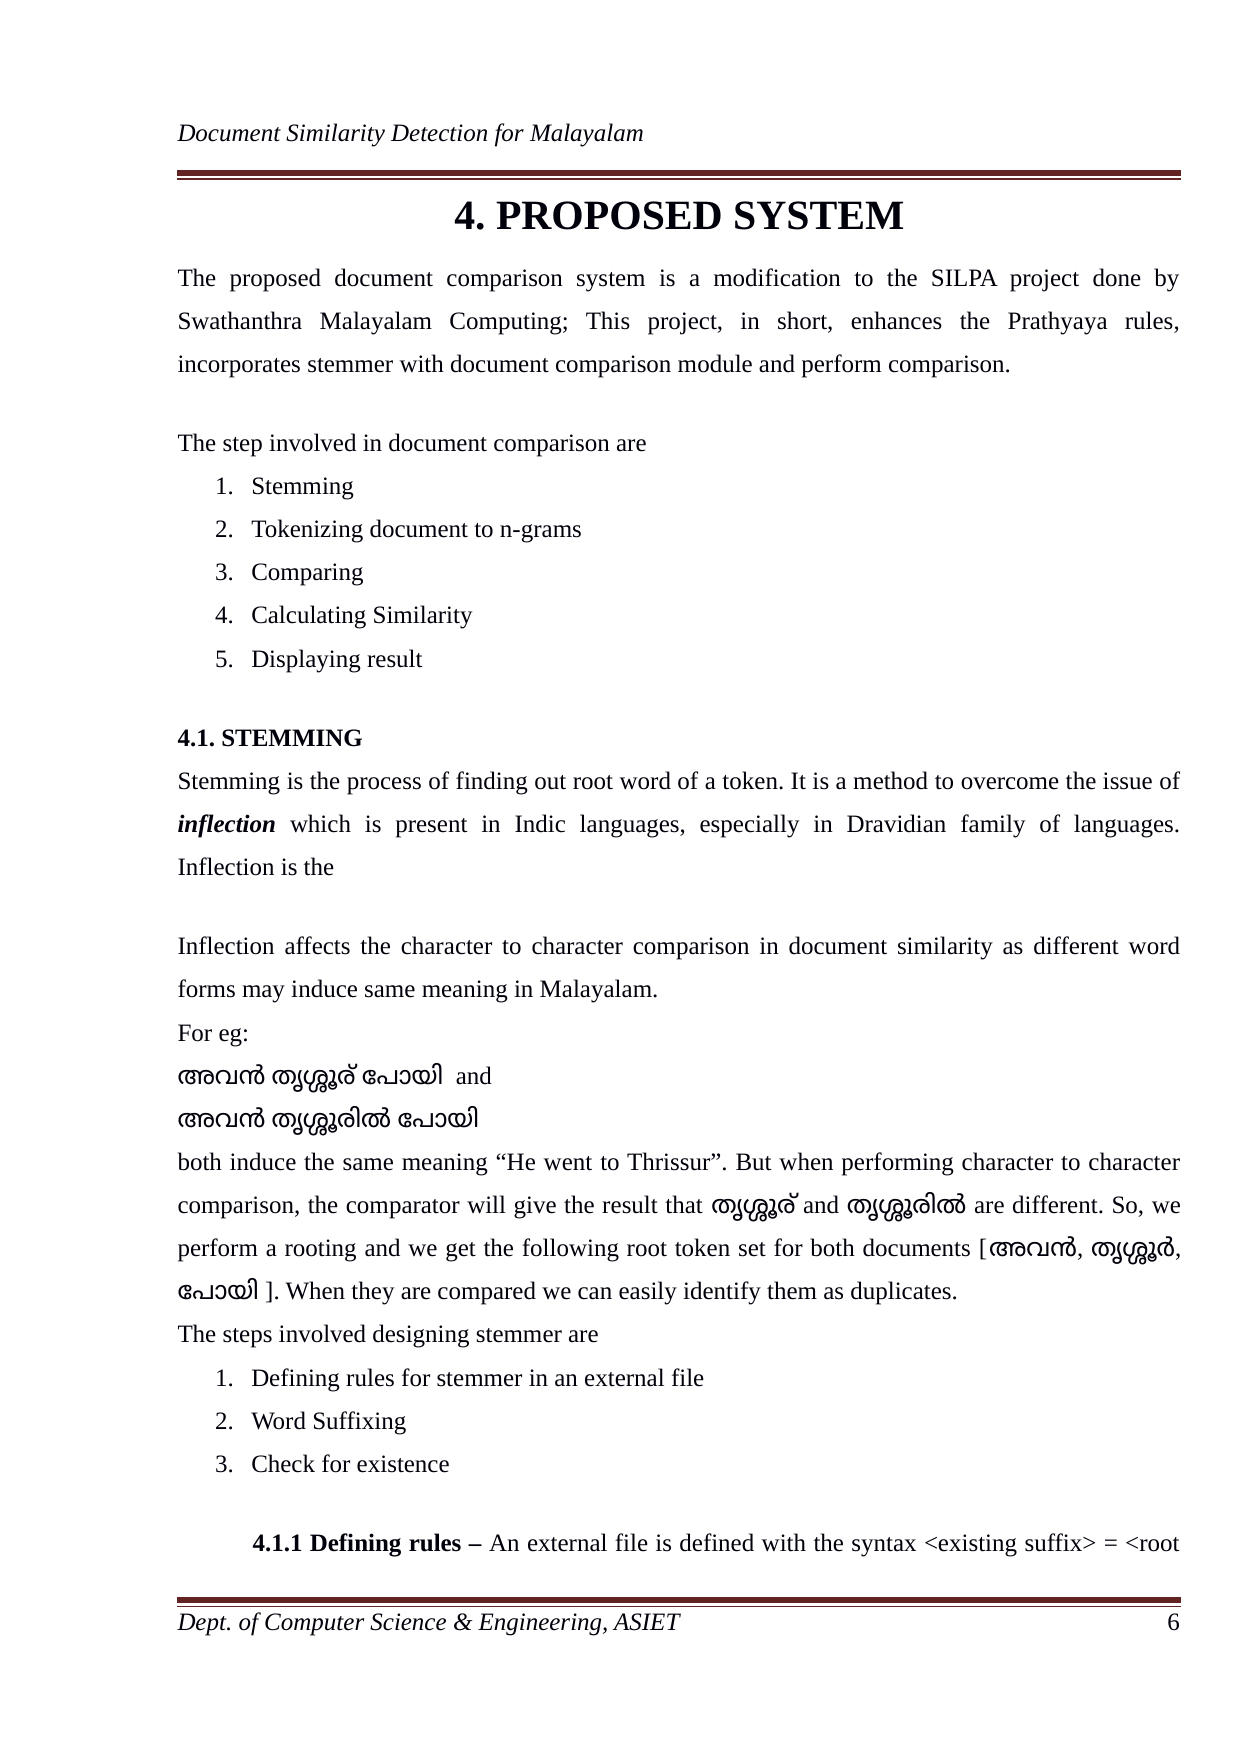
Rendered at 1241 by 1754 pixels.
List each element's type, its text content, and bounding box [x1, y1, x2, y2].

text 4.1.1 Defining rules – An external file is defined with the syntax <existing suffix> = <root [251, 1528, 1181, 1557]
list Comparing [215, 557, 1181, 586]
text The step involved in document comparison are [177, 428, 1181, 457]
list Tokenizing document to n-grams [215, 514, 1181, 543]
list Stemming [215, 471, 1181, 500]
text Inflection affects the character to character comparison in document similarity as different word forms may induce same meaning in Malayalam. [177, 931, 1181, 1003]
list Word Suffixing [215, 1406, 1181, 1434]
text The steps involved designing stemmer are [177, 1319, 1181, 1348]
list Calculating Similarity [215, 601, 1181, 629]
text The proposed document comparison system is a modification to the SILPA project done by Swathanthra Malayalam Computing; This project, in short, enhances the Prathyaya rules, incorporates stemmer with document comparison module and perform comparison. [177, 263, 1181, 378]
list Check for existence [215, 1449, 1181, 1478]
text both induce the same meaning “He went to Thrissur”. But when performing character to character comparison, the comparator will give the result that തൃശ്ശൂര് and തൃശ്ശൂരിൽ are different. So, we perform a rooting and we get the following root token set for both documents [അവൻ, തൃശ്ശൂർ, പോയി ]. When they are compared we can easily identify them as duplicates. [177, 1147, 1181, 1305]
text For eg: [177, 1018, 1181, 1046]
text അവൻ തൃശ്ശൂര് പോയി and [177, 1061, 1181, 1089]
list Displaying result [215, 644, 1181, 672]
text Stemming is the process of finding out root word of a token. It is a method to overcome the issue of inflection which is present in Indic languages, especially in Dravidian family of languages. Inflection is the [177, 766, 1181, 881]
text 4.1. STEMMING [177, 723, 1181, 752]
list Defining rules for stemmer in an external file [215, 1363, 1181, 1391]
text 4. PROPOSED SYSTEM [177, 191, 1181, 239]
text അവൻ തൃശ്ശൂരിൽ പോയി [177, 1104, 1181, 1133]
